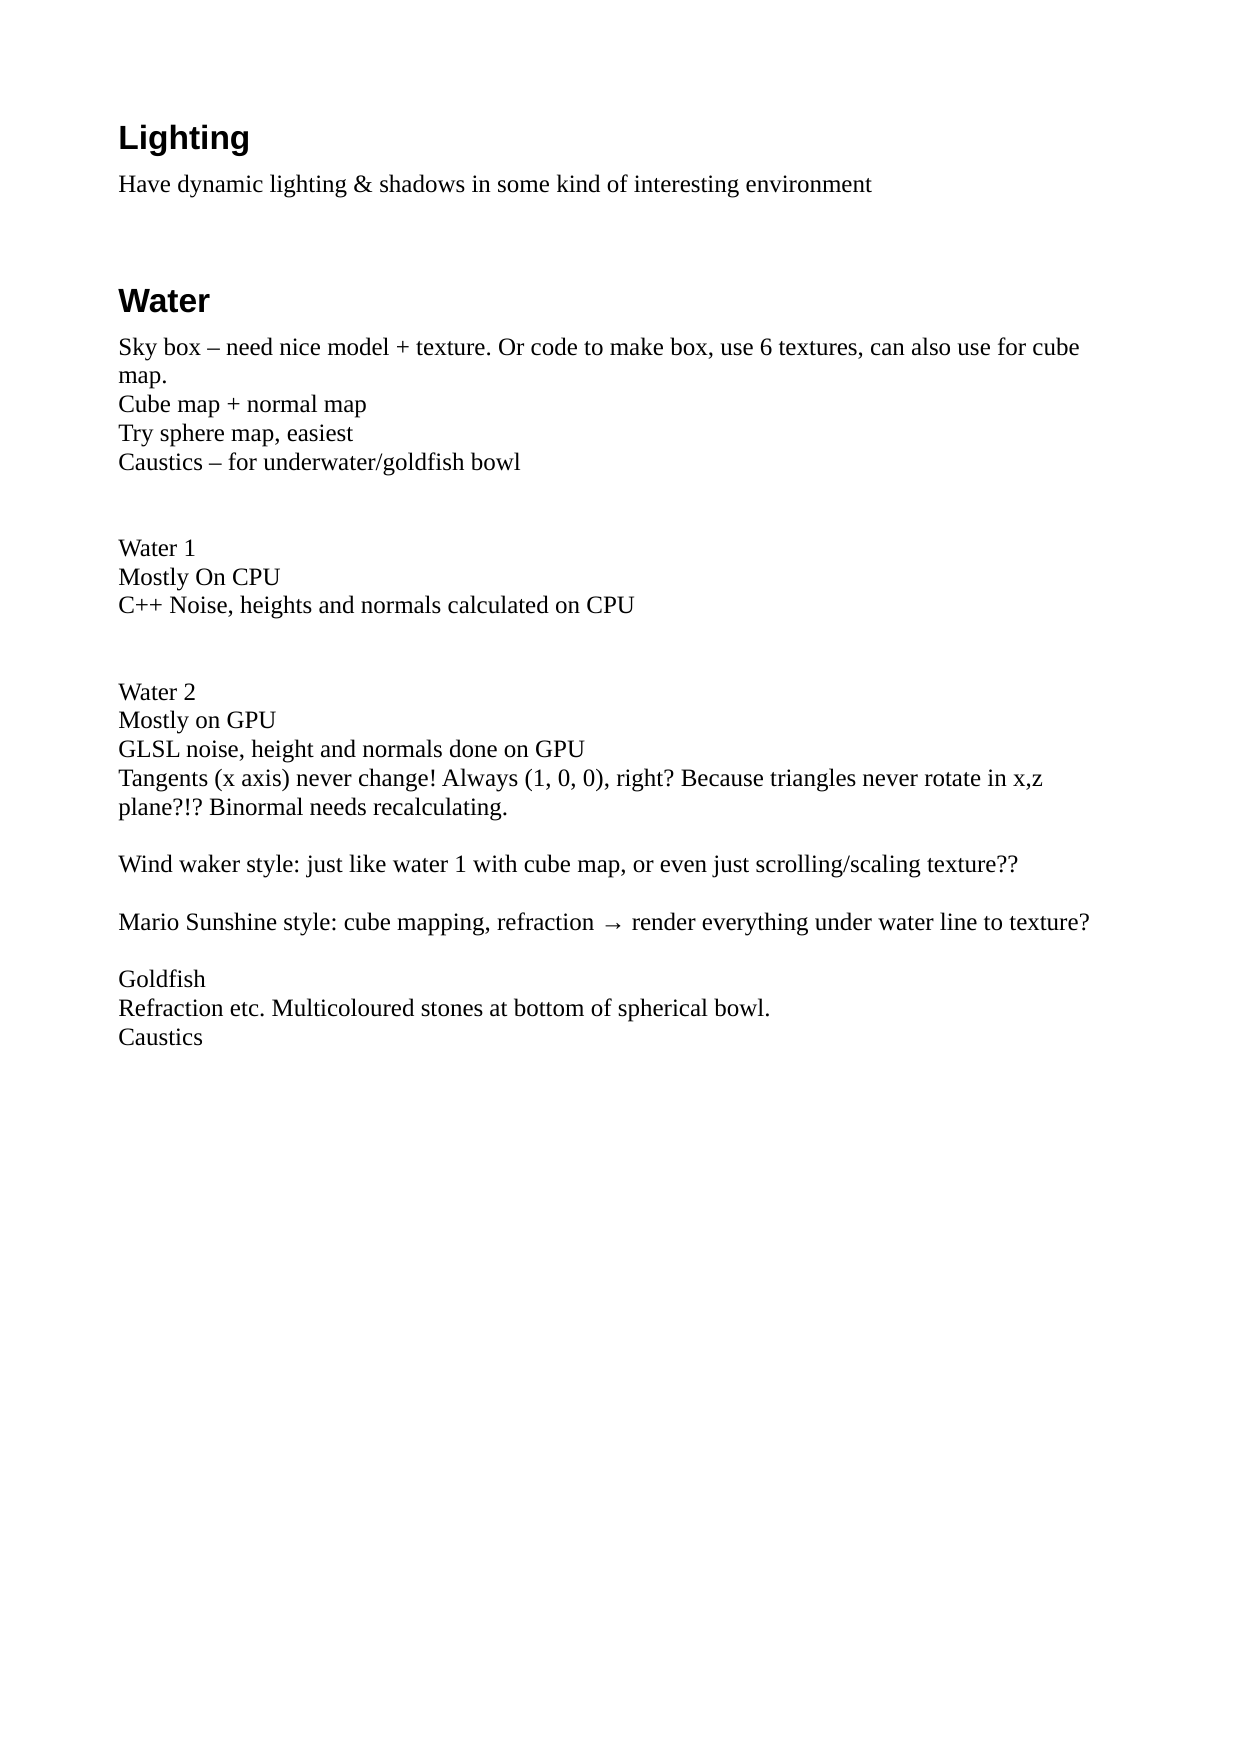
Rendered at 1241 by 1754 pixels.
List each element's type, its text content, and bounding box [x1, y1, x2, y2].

text Caustics – for underwater/goldfish bowl [118, 447, 1122, 475]
text Wind waker style: just like water 1 with cube map, or even just scrolling/scaling texture?? [118, 849, 1122, 878]
text Water 2 [118, 677, 1122, 705]
subtitle Water [118, 281, 1122, 319]
text Water 1 [118, 533, 1122, 562]
text GLSL noise, height and normals done on GPU [118, 734, 1122, 763]
text Caustics [118, 1022, 1122, 1050]
text Mario Sunshine style: cube mapping, refraction → render everything under water line to texture? [118, 907, 1122, 935]
text Have dynamic lighting & shadows in some kind of interesting environment [118, 169, 1122, 198]
text C++ Noise, heights and normals calculated on CPU [118, 590, 1122, 619]
subtitle Lighting [118, 118, 1122, 157]
text Cube map + normal map [118, 389, 1122, 418]
text Try sphere map, easiest [118, 418, 1122, 447]
text Mostly On CPU [118, 562, 1122, 590]
text Refraction etc. Multicoloured stones at bottom of spherical bowl. [118, 993, 1122, 1022]
text Tangents (x axis) never change! Always (1, 0, 0), right? Because triangles never rotate in x,z plane?!? Binormal needs recalculating. [118, 763, 1122, 820]
text Sky box – need nice model + texture. Or code to make box, use 6 textures, can also use for cube map. [118, 332, 1122, 389]
text Goldfish [118, 964, 1122, 993]
text Mostly on GPU [118, 705, 1122, 734]
